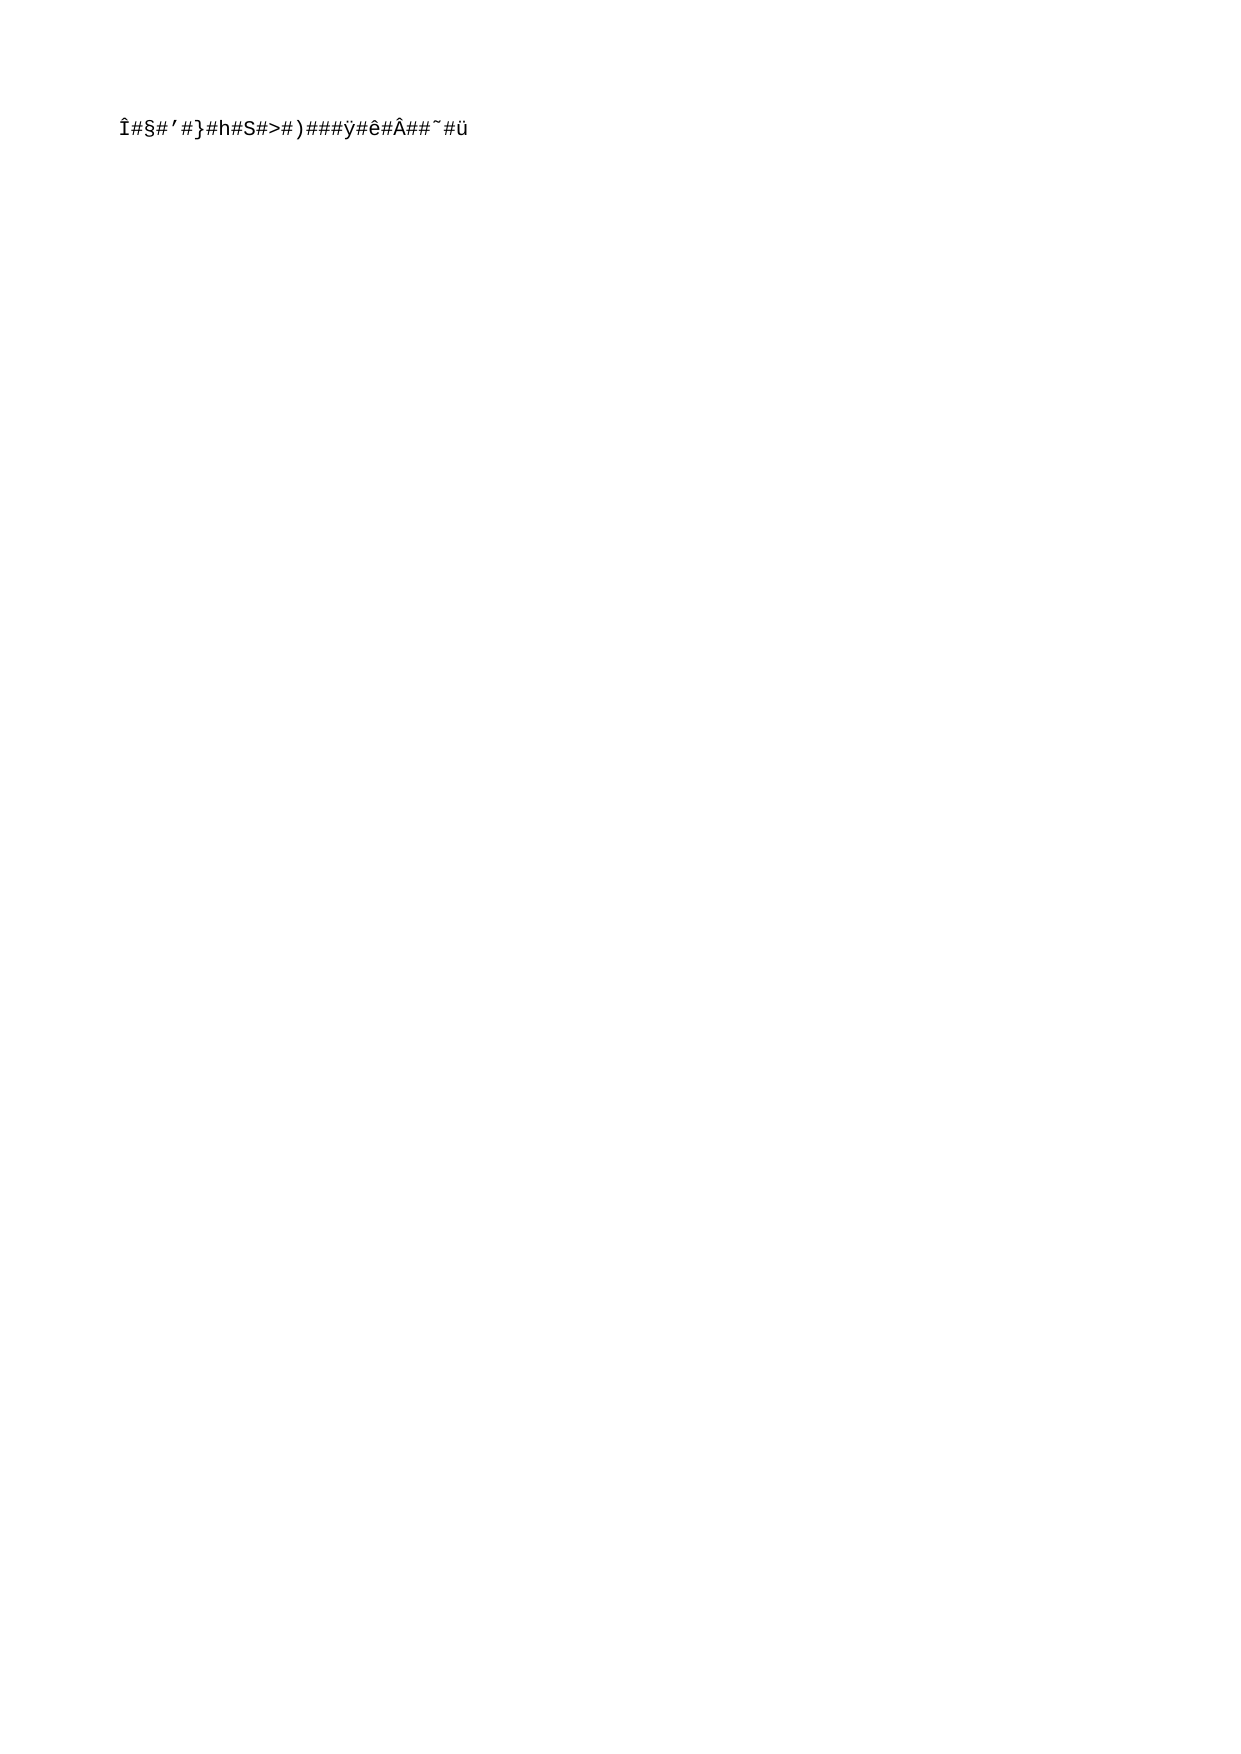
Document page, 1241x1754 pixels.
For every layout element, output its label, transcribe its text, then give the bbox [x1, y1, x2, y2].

text Î#§#’#}#h#S#>#)###ÿ#ê#Â#­#˜#ü [118, 118, 1122, 142]
